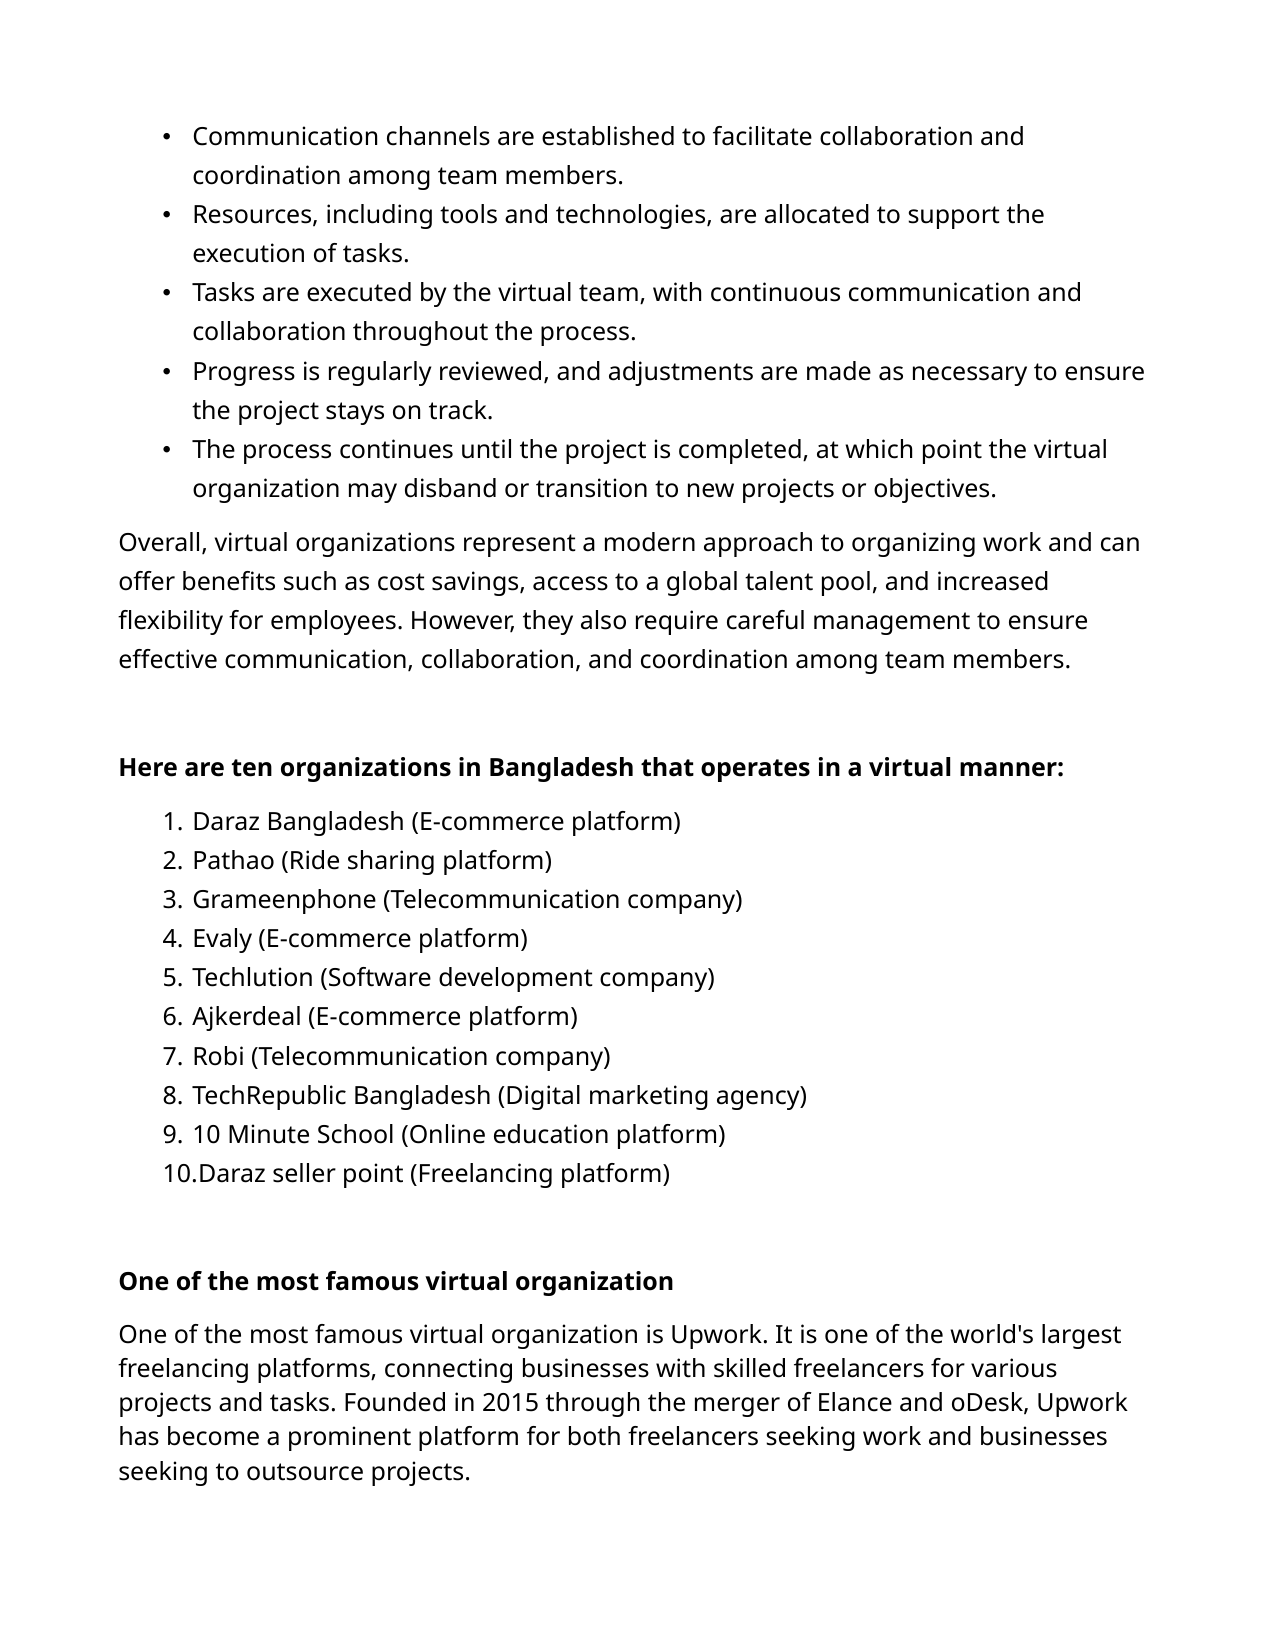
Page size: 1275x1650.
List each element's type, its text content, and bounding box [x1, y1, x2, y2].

list 10 Minute School (Online education platform) [162, 1116, 1157, 1151]
list TechRepublic Bangladesh (Digital marketing agency) [162, 1077, 1157, 1111]
list Progress is regularly reviewed, and adjustments are made as necessary to ensure the project stays on track. [162, 353, 1157, 426]
text Overall, virtual organizations represent a modern approach to organizing work and can offer benefits such as cost savings, access to a global talent pool, and increased flexibility for employees. However, they also require careful management to ensure effective communication, collaboration, and coordination among team members. [118, 524, 1157, 676]
list Daraz seller point (Freelancing platform) [162, 1156, 1157, 1190]
list Tasks are executed by the virtual team, with continuous communication and collaboration throughout the process. [162, 275, 1157, 348]
list The process continues until the project is completed, at which point the virtual organization may disband or transition to new projects or objectives. [162, 431, 1157, 505]
text One of the most famous virtual organization [118, 1263, 1157, 1297]
list Ajkerdeal (E-commerce platform) [162, 999, 1157, 1033]
list Evaly (E-commerce platform) [162, 921, 1157, 955]
list Resources, including tools and technologies, are allocated to support the execution of tasks. [162, 196, 1157, 270]
text One of the most famous virtual organization is Upwork. It is one of the world's largest freelancing platforms, connecting businesses with skilled freelancers for various projects and tasks. Founded in 2015 through the merger of Elance and oDesk, Upwork has become a prominent platform for both freelancers seeking work and businesses seeking to outsource projects. [118, 1317, 1157, 1487]
list Pathao (Ride sharing platform) [162, 842, 1157, 876]
list Grameenphone (Telecommunication company) [162, 881, 1157, 916]
text Here are ten organizations in Bangladesh that operates in a virtual manner: [118, 749, 1157, 783]
list Communication channels are established to facilitate collaboration and coordination among team members. [162, 118, 1157, 191]
list Daraz Bangladesh (E-commerce platform) [162, 803, 1157, 837]
list Techlution (Software development company) [162, 960, 1157, 994]
list Robi (Telecommunication company) [162, 1038, 1157, 1072]
